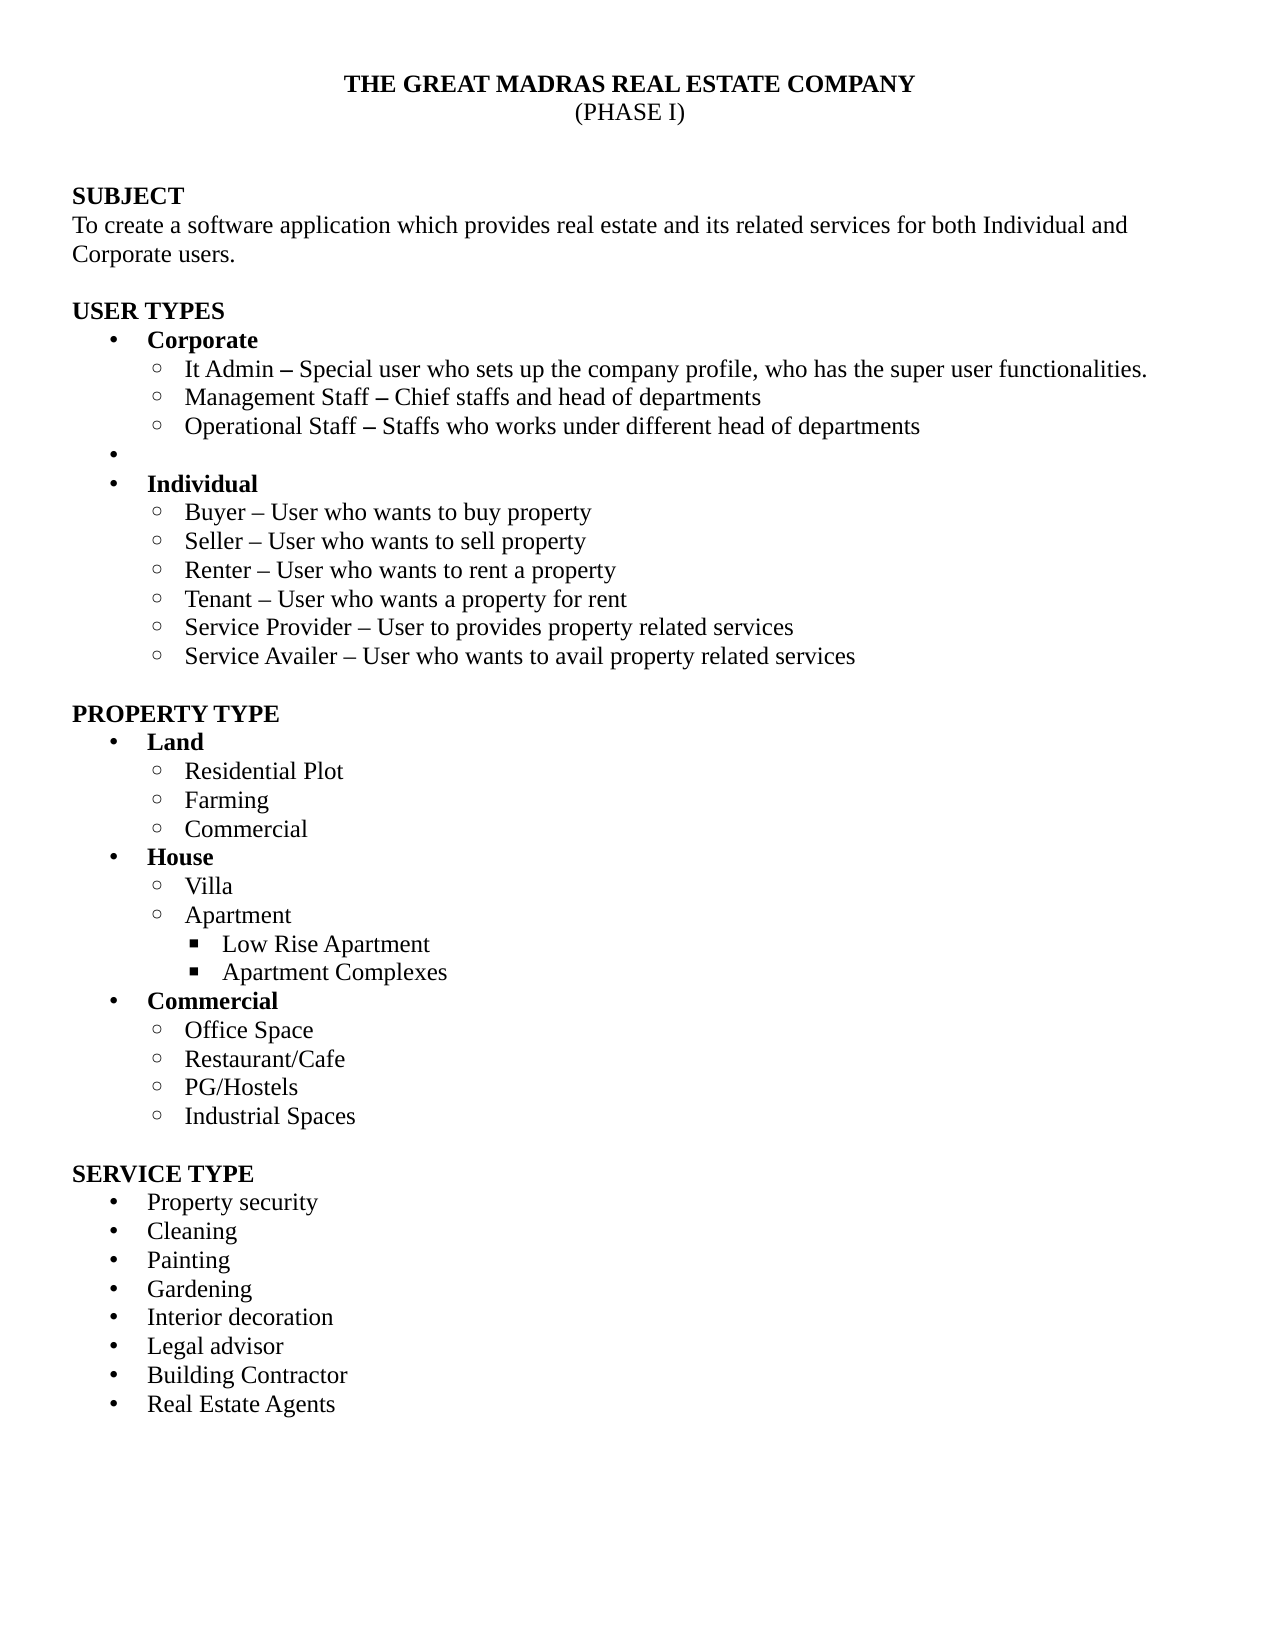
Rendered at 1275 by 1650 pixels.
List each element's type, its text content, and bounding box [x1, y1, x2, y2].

list Industrial Spaces [147, 1101, 1187, 1130]
list Building Contractor [109, 1360, 1187, 1389]
text USER TYPES [72, 296, 1187, 325]
list House [109, 842, 1187, 871]
list It Admin – Special user who sets up the company profile, who has the super user functionalities. [147, 354, 1187, 382]
list Apartment [147, 900, 1187, 929]
text To create a software application which provides real estate and its related services for both Individual and Corporate users. [72, 210, 1187, 267]
list Apartment Complexes [184, 957, 1187, 986]
list Legal advisor [109, 1331, 1187, 1360]
list Management Staff – Chief staffs and head of departments [147, 382, 1187, 411]
text PROPERTY TYPE [72, 699, 1187, 727]
list Real Estate Agents [109, 1389, 1187, 1417]
list Operational Staff – Staffs who works under different head of departments [147, 411, 1187, 440]
list Low Rise Apartment [184, 929, 1187, 957]
list Renter – User who wants to rent a property [147, 555, 1187, 584]
list Interior decoration [109, 1302, 1187, 1331]
list Commercial [147, 814, 1187, 842]
list Cleaning [109, 1216, 1187, 1245]
list Villa [147, 871, 1187, 900]
list Residential Plot [147, 756, 1187, 785]
list Service Provider – User to provides property related services [147, 612, 1187, 641]
list Commercial [109, 986, 1187, 1015]
list Individual [109, 469, 1187, 497]
text SUBJECT [72, 181, 1187, 210]
list Seller – User who wants to sell property [147, 526, 1187, 555]
list Service Availer – User who wants to avail property related services [147, 641, 1187, 670]
list Restaurant/Cafe [147, 1044, 1187, 1072]
list Office Space [147, 1015, 1187, 1044]
list Corporate [109, 325, 1187, 354]
list Tenant – User who wants a property for rent [147, 584, 1187, 612]
list Buyer – User who wants to buy property [147, 497, 1187, 526]
list PG/Hostels [147, 1072, 1187, 1101]
list Farming [147, 785, 1187, 814]
list Gardening [109, 1274, 1187, 1302]
list Property security [109, 1187, 1187, 1216]
list Land [109, 727, 1187, 756]
text SERVICE TYPE [72, 1159, 1187, 1187]
list Painting [109, 1245, 1187, 1274]
